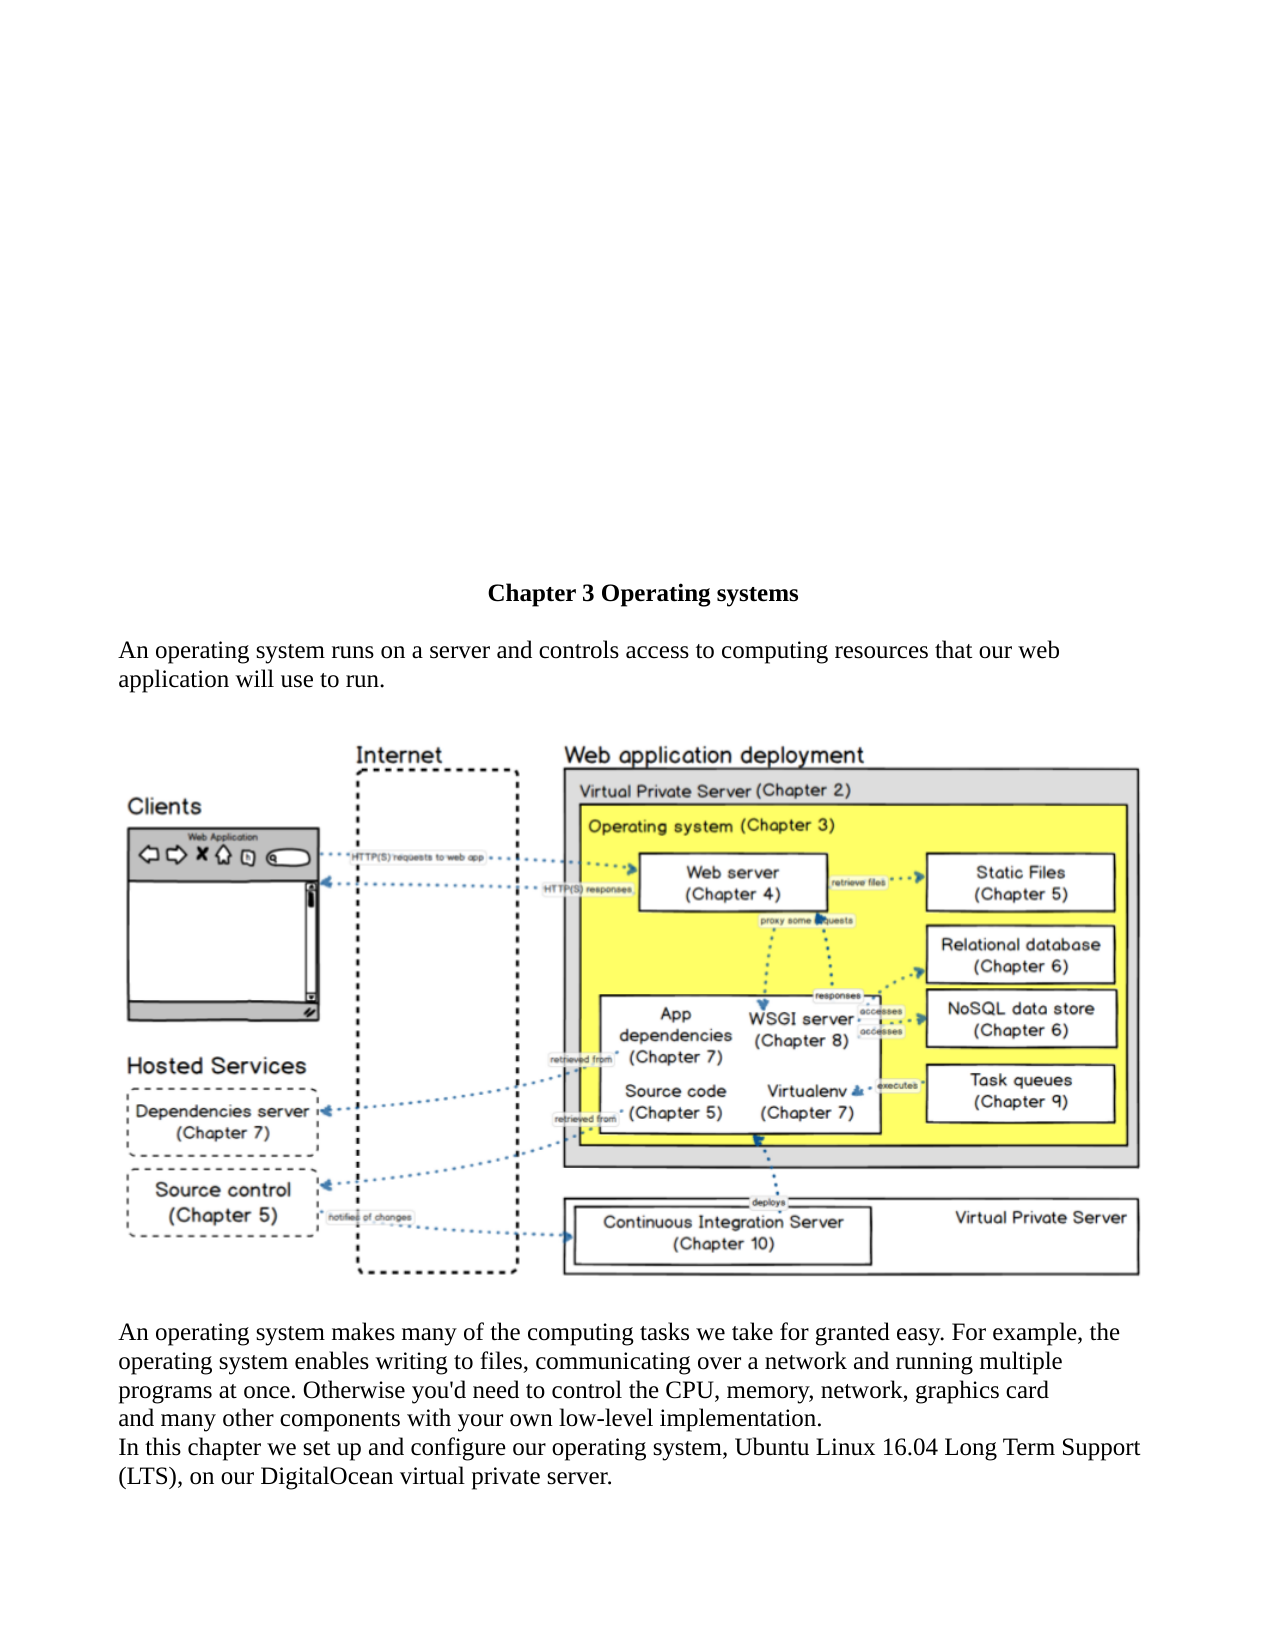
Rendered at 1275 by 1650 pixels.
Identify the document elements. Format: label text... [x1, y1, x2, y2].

text and many other components with your own low-level implementation. [118, 1403, 1157, 1432]
text An operating system runs on a server and controls access to computing resources that our web application will use to run. [118, 636, 1157, 693]
text Chapter 3 Operating systems [118, 578, 1157, 607]
text In this chapter we set up and configure our operating system, Ubuntu Linux 16.04 Long Term Support (LTS), on our DigitalOcean virtual private server. [118, 1432, 1157, 1490]
text An operating system makes many of the computing tasks we take for granted easy. For example, the operating system enables writing to files, communicating over a network and running multiple programs at once. Otherwise you'd need to control the CPU, memory, network, graphics card [118, 1317, 1157, 1403]
picture [118, 721, 1157, 1289]
